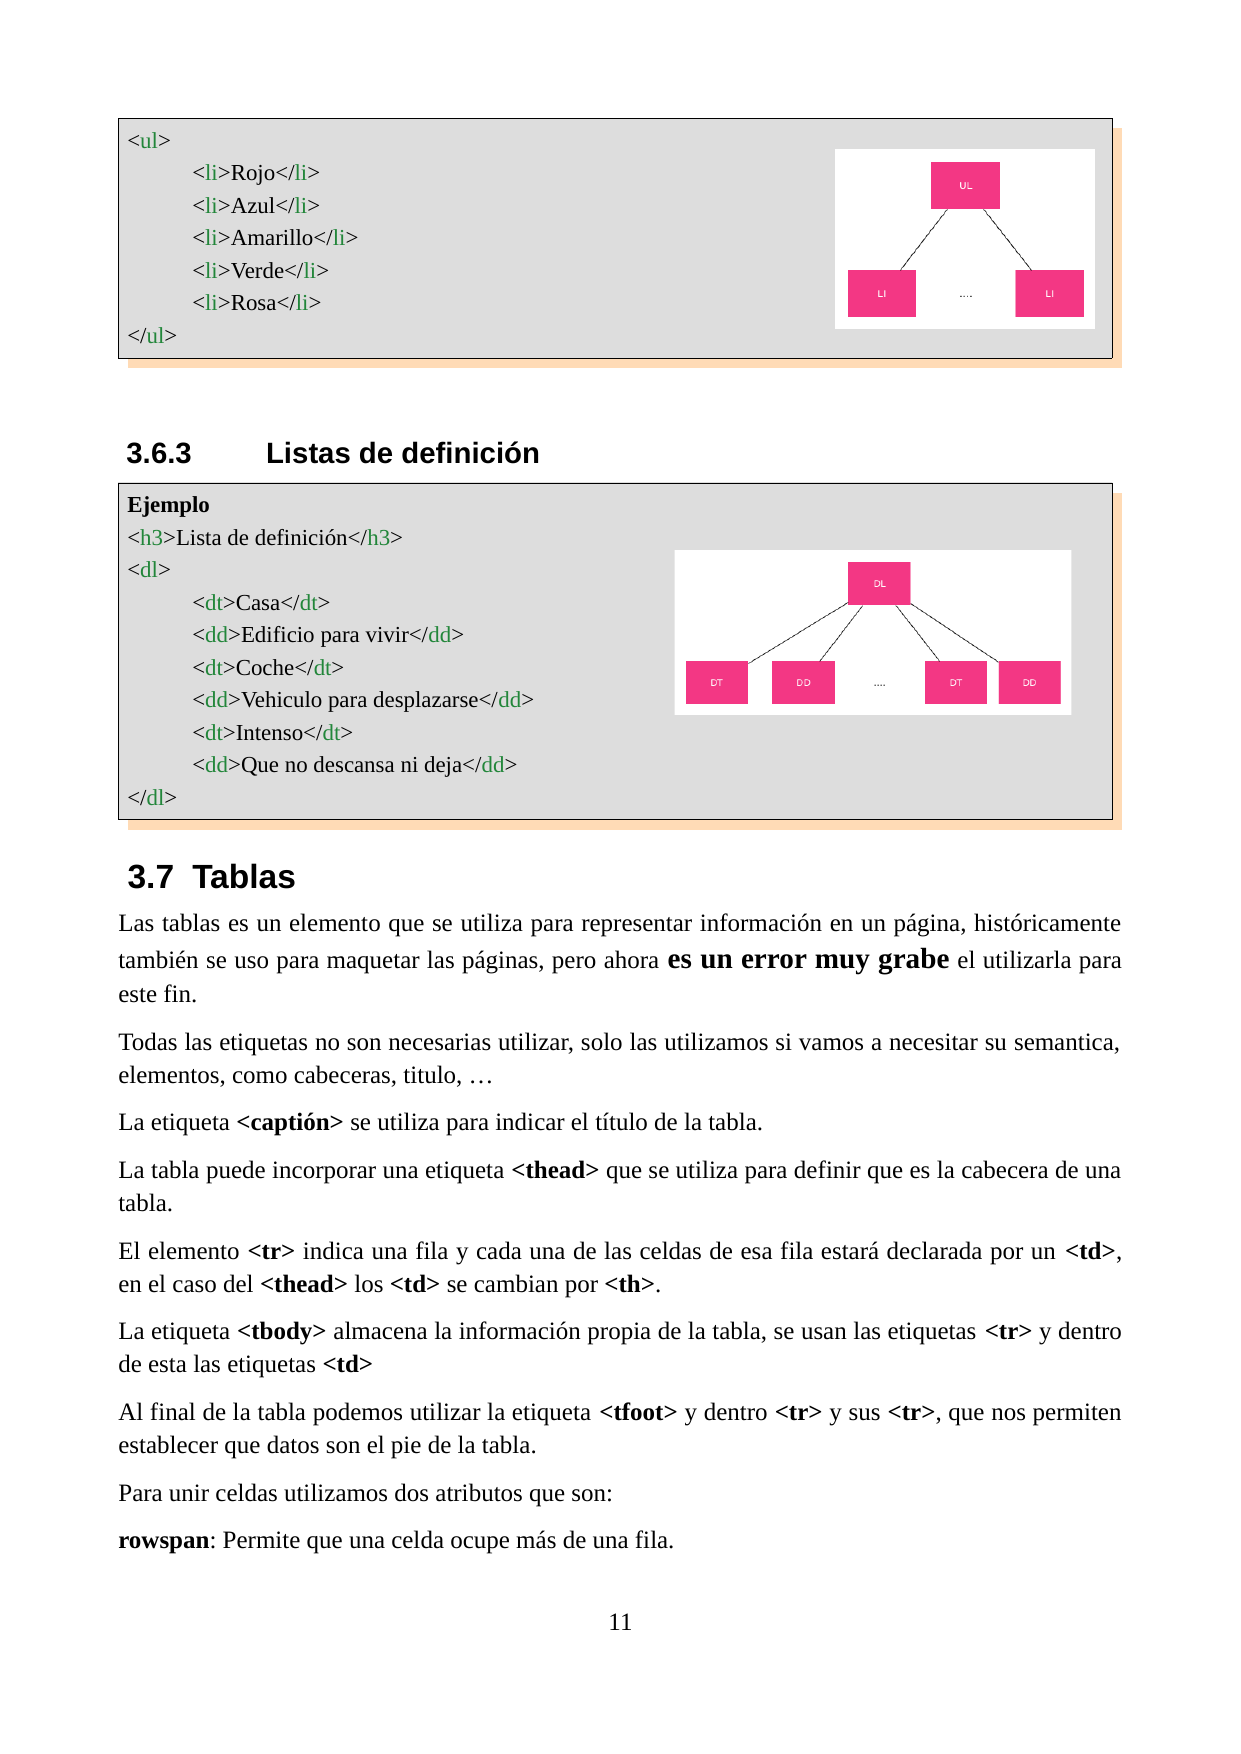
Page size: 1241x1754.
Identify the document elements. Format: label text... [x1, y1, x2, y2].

text rowspan: Permite que una celda ocupe más de una fila. [118, 1525, 1122, 1554]
text La etiqueta <captión> se utiliza para indicar el título de la tabla. [118, 1107, 1122, 1136]
text Para unir celdas utilizamos dos atributos que son: [118, 1478, 1122, 1506]
subtitle Tablas [118, 857, 1122, 895]
text Todas las etiquetas no son necesarias utilizar, solo las utilizamos si vamos a necesitar su semantica, elementos, como cabeceras, titulo, … [118, 1027, 1122, 1089]
picture [674, 550, 1072, 715]
text [1095, 281, 1112, 313]
text <dd>Edificio para vivir</dd> [119, 612, 674, 645]
text <dt>Intenso</dt> [119, 710, 1112, 742]
text <dl> [119, 547, 1112, 580]
text [1095, 151, 1112, 183]
text <dt>Coche</dt> [119, 645, 674, 677]
text Las tablas es un elemento que se utiliza para representar información en un página, históricamente también se uso para maquetar las páginas, pero ahora es un error muy grabe el utilizarla para este fin. [118, 908, 1122, 1008]
text La tabla puede incorporar una etiqueta <thead> que se utiliza para definir que es la cabecera de una tabla. [118, 1155, 1122, 1217]
text [1072, 645, 1112, 677]
text <li>Verde</li> [119, 248, 835, 281]
text <li>Azul</li> [119, 183, 835, 216]
picture [835, 149, 1095, 329]
subtitle Listas de definición [118, 436, 1122, 470]
text [1072, 580, 1112, 612]
text </ul> [119, 313, 1112, 358]
text <ul> [119, 119, 1112, 151]
text <li>Amarillo</li> [119, 216, 835, 248]
text </dl> [119, 775, 1112, 819]
text <dt>Casa</dt> [119, 580, 674, 612]
text Ejemplo [119, 484, 1112, 515]
text <li>Rojo</li> [119, 151, 835, 183]
text [1095, 248, 1112, 281]
text La etiqueta <tbody> almacena la información propia de la tabla, se usan las etiquetas <tr> y dentro de esta las etiquetas <td> [118, 1316, 1122, 1378]
text [1095, 183, 1112, 216]
text El elemento <tr> indica una fila y cada una de las celdas de esa fila estará declarada por un <td>, en el caso del <thead> los <td> se cambian por <th>. [118, 1236, 1122, 1297]
text <li>Rosa</li> [119, 281, 835, 313]
text [1095, 216, 1112, 248]
text [1072, 612, 1112, 645]
text [1072, 677, 1112, 710]
text <h3>Lista de definición</h3> [119, 515, 1112, 547]
text <dd>Que no descansa ni deja</dd> [119, 742, 1112, 775]
text Al final de la tabla podemos utilizar la etiqueta <tfoot> y dentro <tr> y sus <tr>, que nos permiten establecer que datos son el pie de la tabla. [118, 1397, 1122, 1459]
text <dd>Vehiculo para desplazarse</dd> [119, 677, 674, 710]
